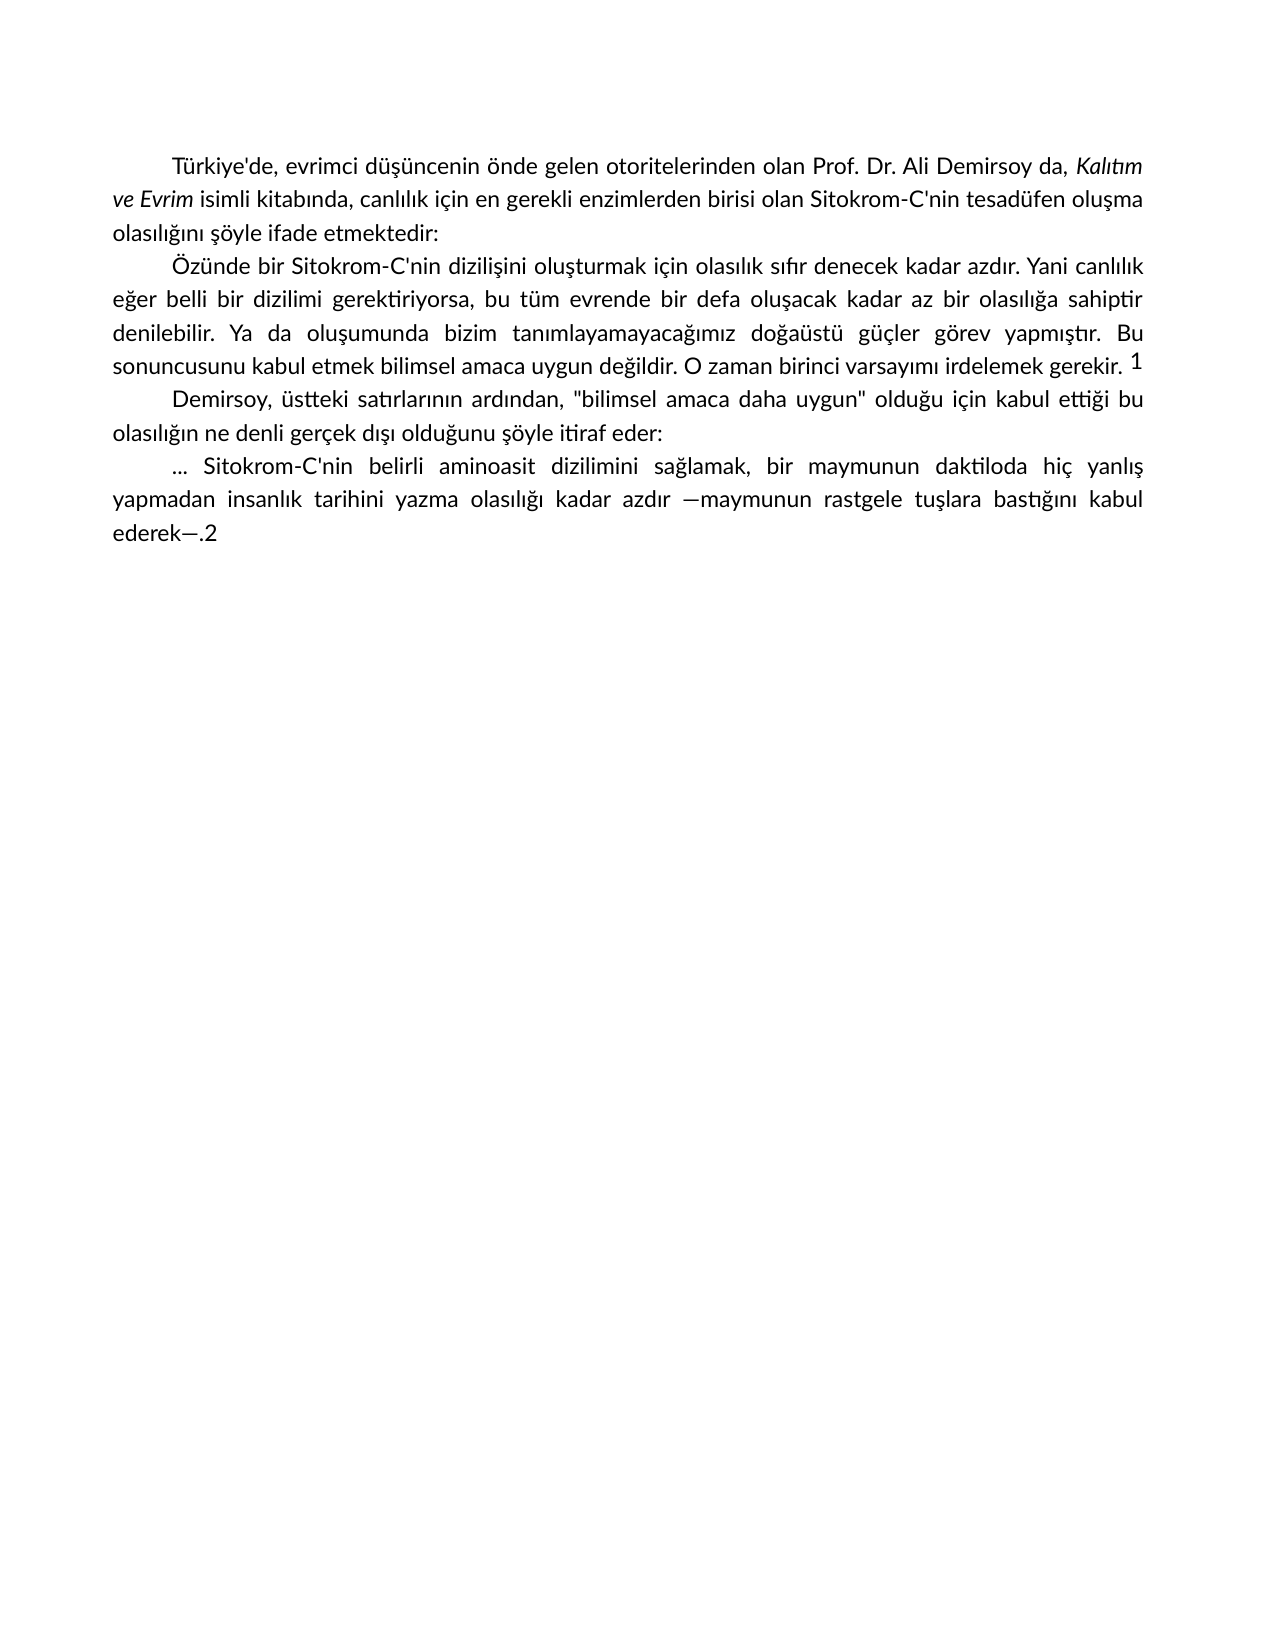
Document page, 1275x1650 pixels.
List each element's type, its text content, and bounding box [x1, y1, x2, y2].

text ... Sitokrom-C'nin belirli aminoasit dizilimini sağlamak, bir maymunun daktiloda hiç yanlış yapmadan insanlık tarihini yazma olasılığı kadar azdır —maymunun rastgele tuşlara bastığını kabul ederek—.2 [112, 448, 1145, 548]
text Türkiye'de, evrimci düşüncenin önde gelen otoritelerinden olan Prof. Dr. Ali Demirsoy da, Kalıtım ve Evrim isimli kitabında, canlılık için en gerekli enzimlerden birisi olan Sitokrom-C'nin tesadüfen oluşma olasılığını şöyle ifade etmektedir: [112, 148, 1145, 248]
text Demirsoy, üstteki satırlarının ardından, "bilimsel amaca daha uygun" olduğu için kabul ettiği bu olasılığın ne denli gerçek dışı olduğunu şöyle itiraf eder: [112, 381, 1145, 448]
text Özünde bir Sitokrom-C'nin dizilişini oluşturmak için olasılık sıfır denecek kadar azdır. Yani canlılık eğer belli bir dizilimi gerektiriyorsa, bu tüm evrende bir defa oluşacak kadar az bir olasılığa sahiptir denilebilir. Ya da oluşumunda bizim tanımlayamayacağımız doğaüstü güçler görev yapmıştır. Bu sonuncusunu kabul etmek bilimsel amaca uygun değildir. O zaman birinci varsayımı irdelemek gerekir. 1 [112, 248, 1145, 381]
